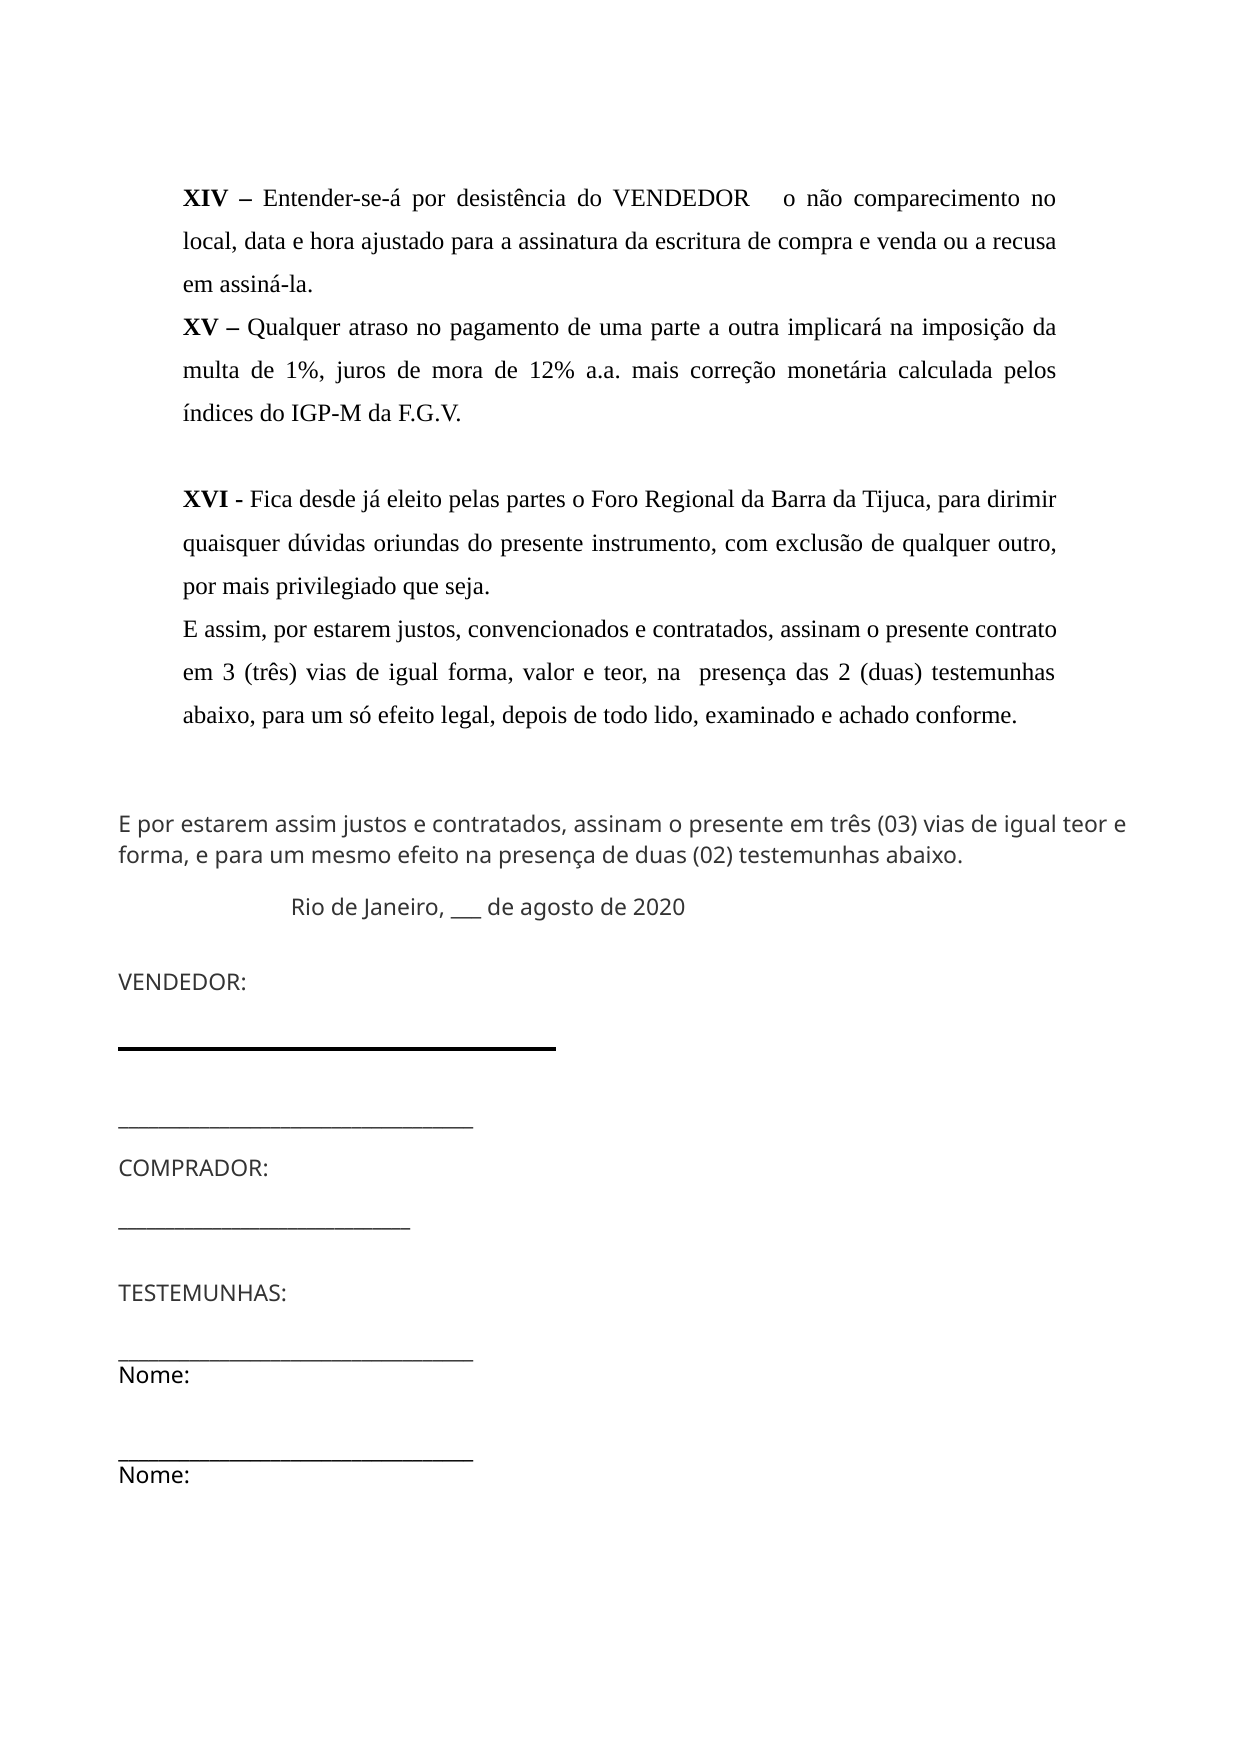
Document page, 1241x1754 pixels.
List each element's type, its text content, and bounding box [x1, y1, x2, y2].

text _______________________________ [118, 1207, 1128, 1232]
subtitle XV – Qualquer atraso no pagamento de uma parte a outra implicará na imposição da multa de 1%, juros de mora de 12% a.a. mais correção monetária calculada pelos índices do IGP-M da F.G.V. [118, 247, 1122, 377]
subtitle XVI - Fica desde já eleito pelas partes o Foro Regional da Barra da Tijuca, para dirimir quaisquer dúvidas oriundas do presente instrumento, com exclusão de qualquer outro, por mais privilegiado que seja. [118, 420, 1122, 549]
text Rio de Janeiro, ___ de agosto de 2020 [118, 895, 1128, 920]
subtitle XIV – Entender-se-á por desistência do VENDEDOR o não comparecimento no local, data e hora ajustado para a assinatura da escritura de compra e venda ou a recusa em assiná-la. [118, 118, 1122, 247]
subtitle E assim, por estarem justos, convencionados e contratados, assinam o presente contrato em 3 (três) vias de igual forma, valor e teor, na presença das 2 (duas) testemunhas abaixo, para um só efeito legal, depois de todo lido, examinado e achado conforme. [118, 549, 1122, 793]
text ___________________________________ [118, 1438, 1128, 1463]
table_header [561, 1020, 1015, 1101]
text ___________________________________ [118, 1101, 1128, 1132]
text E por estarem assim justos e contratados, assinam o presente em três (03) vias de igual teor e forma, e para um mesmo efeito na presença de duas (02) testemunhas abaixo. [118, 808, 1128, 870]
text TESTEMUNHAS: [118, 1282, 1128, 1307]
text Nome: [118, 1363, 1128, 1388]
text COMPRADOR: [118, 1157, 1128, 1182]
table_header [107, 1020, 561, 1101]
text VENDEDOR: [118, 970, 1128, 995]
text ___________________________________ [118, 1338, 1128, 1363]
text Nome: [118, 1463, 1128, 1488]
